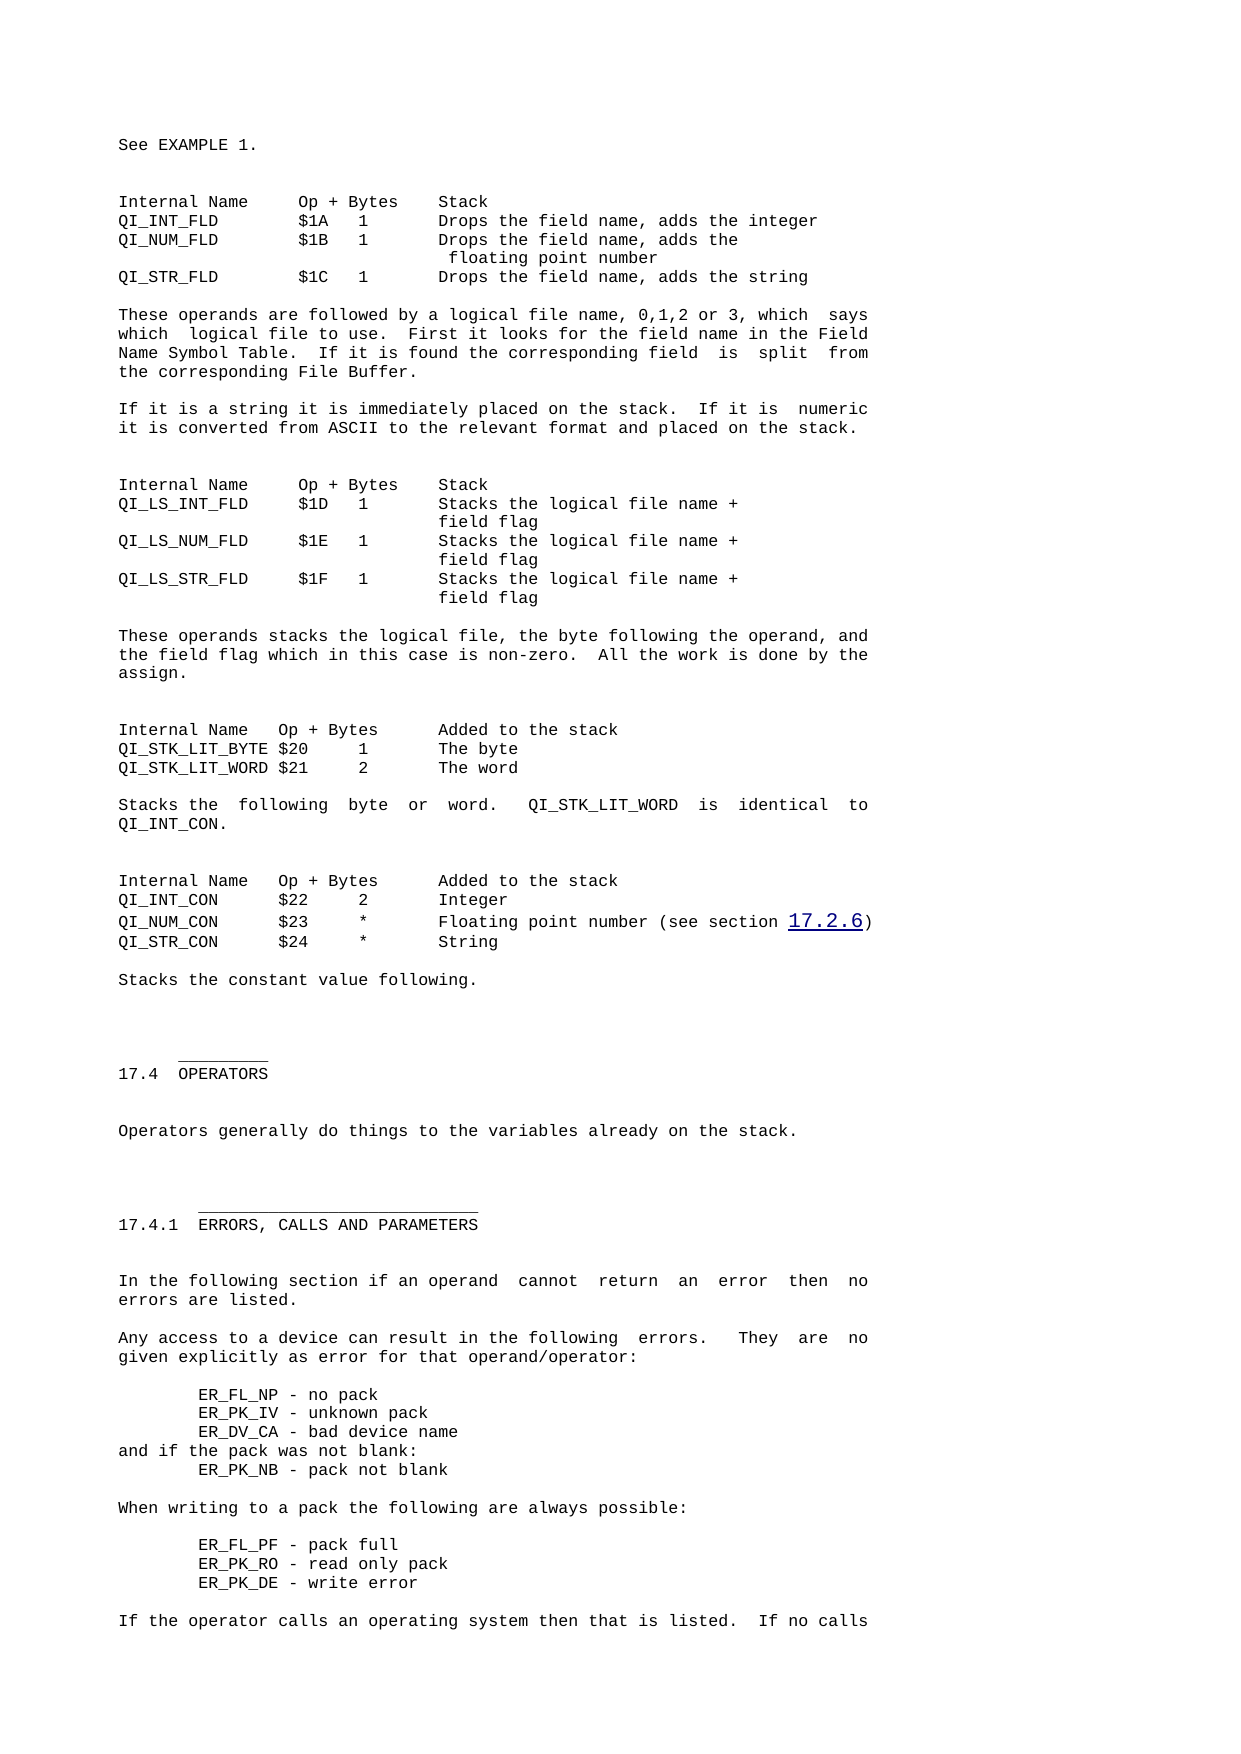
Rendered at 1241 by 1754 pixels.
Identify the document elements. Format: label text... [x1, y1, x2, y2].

text QI_LS_STR_FLD $1F 1 Stacks the logical file name + [118, 571, 1122, 589]
text Operators generally do things to the variables already on the stack. [118, 1122, 1122, 1141]
text ER_PK_RO - read only pack [118, 1556, 1122, 1575]
text QI_STR_FLD $1C 1 Drops the field name, adds the string [118, 269, 1122, 288]
text and if the pack was not blank: [118, 1443, 1122, 1462]
text the field flag which in this case is non-zero. All the work is done by the [118, 646, 1122, 665]
text QI_NUM_CON $23 * Floating point number (see section 17.2.6) [118, 910, 1122, 934]
text These operands are followed by a logical file name, 0,1,2 or 3, which says [118, 307, 1122, 326]
text QI_INT_CON $22 2 Integer [118, 891, 1122, 910]
text assign. [118, 665, 1122, 684]
text Internal Name Op + Bytes Stack [118, 476, 1122, 495]
text QI_STK_LIT_WORD $21 2 The word [118, 759, 1122, 778]
text ER_FL_NP - no pack [118, 1386, 1122, 1405]
text floating point number [118, 250, 1122, 269]
text When writing to a pack the following are always possible: [118, 1499, 1122, 1518]
text If the operator calls an operating system then that is listed. If no calls [118, 1612, 1122, 1631]
text the corresponding File Buffer. [118, 363, 1122, 382]
text QI_STR_CON $24 * String [118, 934, 1122, 952]
text ER_PK_IV - unknown pack [118, 1405, 1122, 1424]
text Name Symbol Table. If it is found the corresponding field is split from [118, 344, 1122, 363]
text 17.4.1 ERRORS, CALLS AND PARAMETERS [118, 1216, 1122, 1235]
text These operands stacks the logical file, the byte following the operand, and [118, 627, 1122, 646]
text ER_DV_CA - bad device name [118, 1424, 1122, 1443]
text Internal Name Op + Bytes Added to the stack [118, 872, 1122, 891]
text which logical file to use. First it looks for the field name in the Field [118, 326, 1122, 344]
text Internal Name Op + Bytes Stack [118, 193, 1122, 212]
text QI_INT_CON. [118, 816, 1122, 834]
text it is converted from ASCII to the relevant format and placed on the stack. [118, 420, 1122, 439]
text _________ [118, 1047, 1122, 1066]
text given explicitly as error for that operand/operator: [118, 1348, 1122, 1367]
text QI_LS_NUM_FLD $1E 1 Stacks the logical file name + [118, 533, 1122, 552]
text See EXAMPLE 1. [118, 137, 1122, 156]
text Stacks the following byte or word. QI_STK_LIT_WORD is identical to [118, 797, 1122, 816]
text errors are listed. [118, 1292, 1122, 1311]
text QI_LS_INT_FLD $1D 1 Stacks the logical file name + [118, 495, 1122, 514]
text ER_PK_NB - pack not blank [118, 1462, 1122, 1480]
text 17.4 OPERATORS [118, 1066, 1122, 1084]
text field flag [118, 552, 1122, 571]
text In the following section if an operand cannot return an error then no [118, 1273, 1122, 1292]
text ER_FL_PF - pack full [118, 1537, 1122, 1556]
text If it is a string it is immediately placed on the stack. If it is numeric [118, 401, 1122, 420]
text QI_INT_FLD $1A 1 Drops the field name, adds the integer [118, 212, 1122, 231]
text ER_PK_DE - write error [118, 1575, 1122, 1593]
text field flag [118, 514, 1122, 533]
text ____________________________ [118, 1198, 1122, 1216]
text Stacks the constant value following. [118, 971, 1122, 990]
text Any access to a device can result in the following errors. They are no [118, 1329, 1122, 1348]
text field flag [118, 589, 1122, 608]
text QI_STK_LIT_BYTE $20 1 The byte [118, 740, 1122, 759]
text Internal Name Op + Bytes Added to the stack [118, 721, 1122, 740]
text QI_NUM_FLD $1B 1 Drops the field name, adds the [118, 231, 1122, 250]
